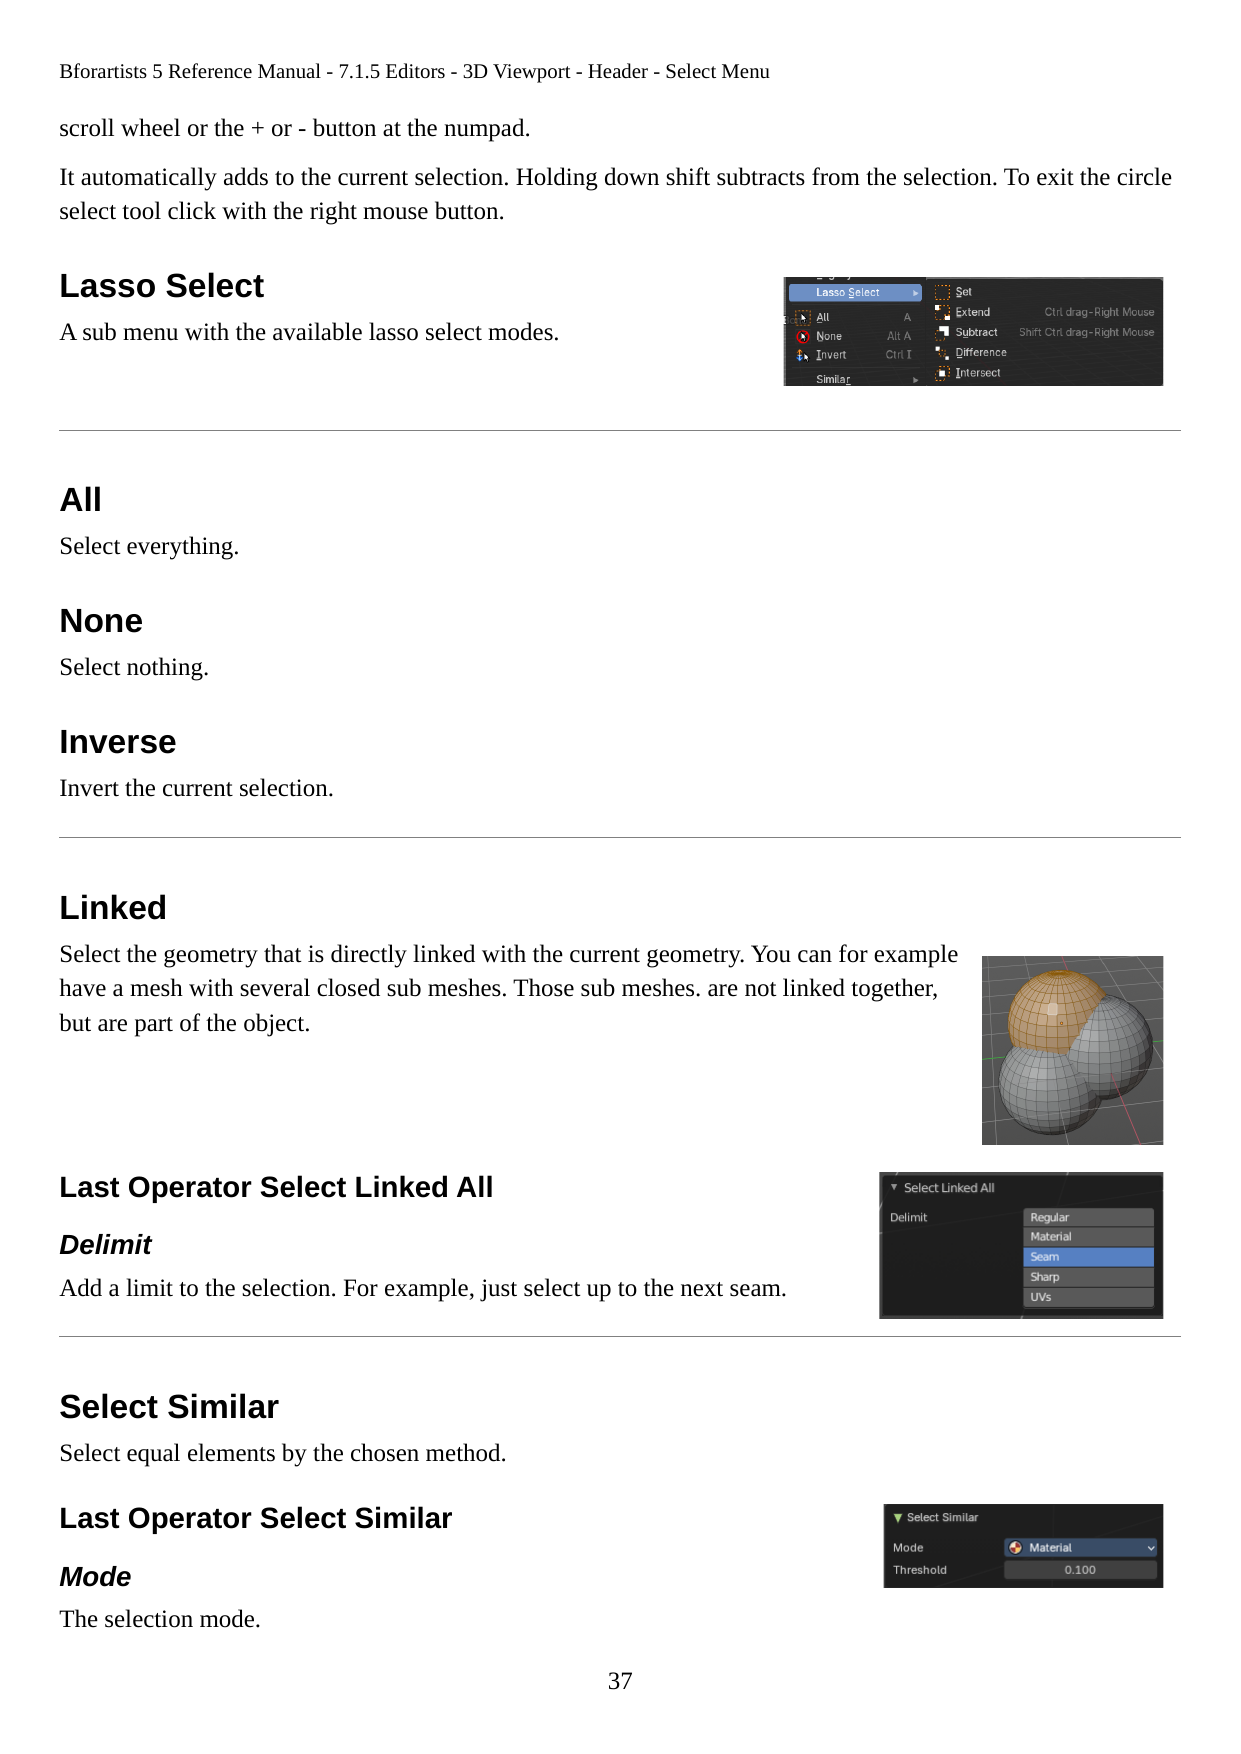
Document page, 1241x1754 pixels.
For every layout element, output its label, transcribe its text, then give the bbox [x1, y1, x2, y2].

subtitle Inverse [59, 722, 1181, 761]
text It automatically adds to the current selection. Holding down shift subtracts from the selection. To exit the circle select tool click with the right mouse button. [59, 162, 1181, 225]
subtitle Last Operator Select Linked All [59, 1169, 1181, 1203]
subtitle Delimit [59, 1228, 879, 1260]
text Select nothing. [59, 652, 1181, 681]
picture [883, 1504, 1164, 1588]
subtitle Select Similar [59, 1387, 1181, 1425]
text Select equal elements by the chosen method. [59, 1438, 1181, 1467]
subtitle Linked [59, 888, 1181, 926]
subtitle [1164, 1228, 1181, 1260]
text A sub menu with the available lasso select modes. [59, 317, 783, 346]
text scroll wheel or the + or - button at the numpad. [59, 113, 1181, 141]
subtitle Mode [59, 1560, 1181, 1592]
text The selection mode. [59, 1604, 1181, 1633]
text Add a limit to the selection. For example, just select up to the next seam. [59, 1273, 879, 1301]
text Invert the current selection. [59, 773, 1181, 802]
picture [879, 1172, 1164, 1319]
subtitle None [59, 601, 1181, 640]
picture [783, 277, 1164, 386]
subtitle All [59, 480, 1181, 519]
subtitle Lasso Select [59, 266, 1181, 305]
text Select the geometry that is directly linked with the current geometry. You can for example have a mesh with several closed sub meshes. Those sub meshes. are not linked together, but are part of the object. [59, 939, 1181, 1036]
subtitle Last Operator Select Similar [59, 1501, 1181, 1535]
text Select everything. [59, 531, 1181, 560]
picture [982, 956, 1164, 1145]
